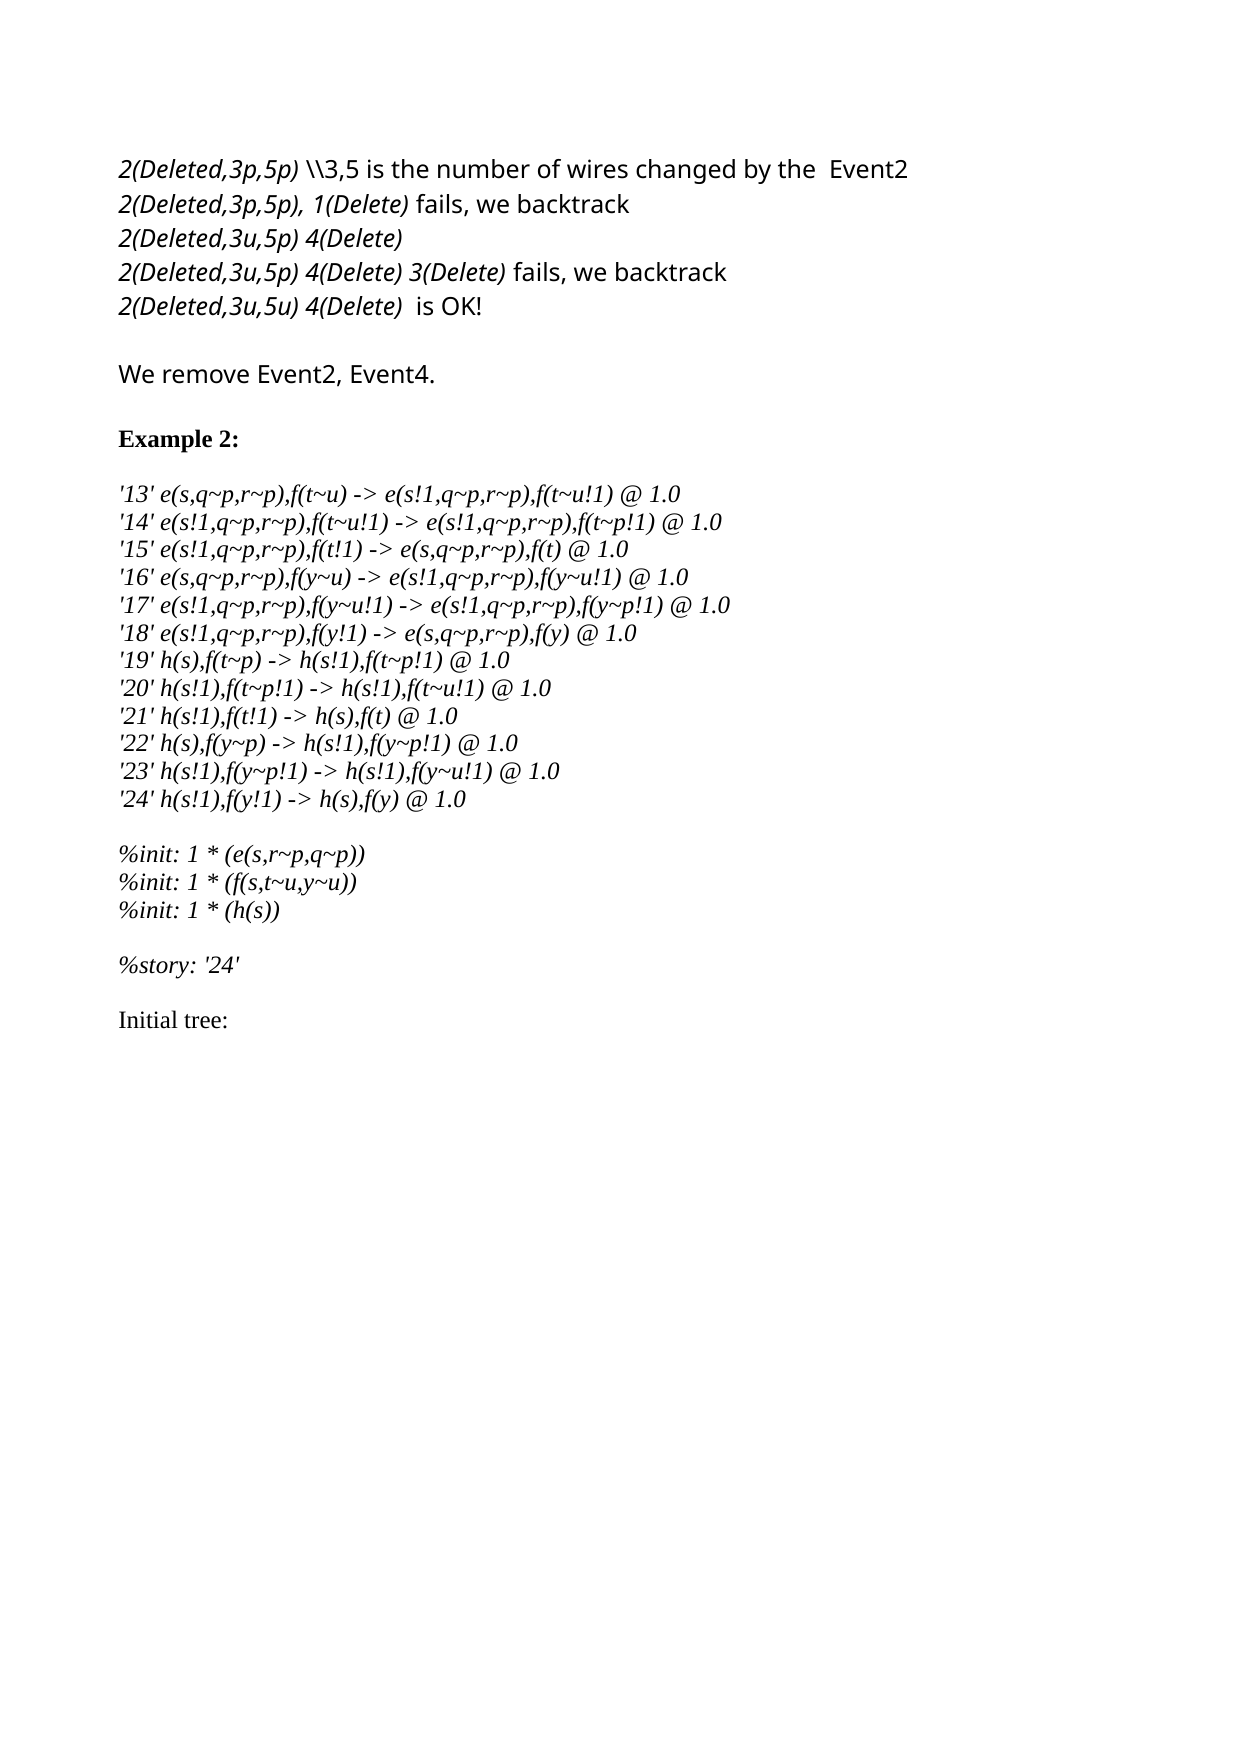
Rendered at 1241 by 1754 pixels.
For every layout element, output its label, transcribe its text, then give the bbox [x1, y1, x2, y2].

text '15' e(s!1,q~p,r~p),f(t!1) -> e(s,q~p,r~p),f(t) @ 1.0 [118, 536, 1122, 563]
text '18' e(s!1,q~p,r~p),f(y!1) -> e(s,q~p,r~p),f(y) @ 1.0 [118, 619, 1122, 646]
text '19' h(s),f(t~p) -> h(s!1),f(t~p!1) @ 1.0 [118, 646, 1122, 674]
text 2(Deleted,3p,5p) \\3,5 is the number of wires changed by the Event2 [118, 152, 1122, 186]
text 2(Deleted,3u,5p) 4(Delete) [118, 220, 1122, 254]
text 2(Deleted,3p,5p), 1(Delete) fails, we backtrack [118, 186, 1122, 220]
text '14' e(s!1,q~p,r~p),f(t~u!1) -> e(s!1,q~p,r~p),f(t~p!1) @ 1.0 [118, 508, 1122, 536]
text We remove Event2, Event4. [118, 357, 1122, 391]
text '16' e(s,q~p,r~p),f(y~u) -> e(s!1,q~p,r~p),f(y~u!1) @ 1.0 [118, 563, 1122, 591]
text '20' h(s!1),f(t~p!1) -> h(s!1),f(t~u!1) @ 1.0 [118, 674, 1122, 702]
text '23' h(s!1),f(y~p!1) -> h(s!1),f(y~u!1) @ 1.0 [118, 757, 1122, 785]
text Example 2: [118, 425, 1122, 452]
text '17' e(s!1,q~p,r~p),f(y~u!1) -> e(s!1,q~p,r~p),f(y~p!1) @ 1.0 [118, 591, 1122, 619]
text %init: 1 * (h(s)) [118, 896, 1122, 923]
text %story: '24' [118, 951, 1122, 979]
text 2(Deleted,3u,5u) 4(Delete) is OK! [118, 288, 1122, 322]
text Initial tree: [118, 1007, 1122, 1034]
text 2(Deleted,3u,5p) 4(Delete) 3(Delete) fails, we backtrack [118, 254, 1122, 288]
text '22' h(s),f(y~p) -> h(s!1),f(y~p!1) @ 1.0 [118, 729, 1122, 757]
text '21' h(s!1),f(t!1) -> h(s),f(t) @ 1.0 [118, 702, 1122, 729]
text %init: 1 * (f(s,t~u,y~u)) [118, 868, 1122, 896]
text %init: 1 * (e(s,r~p,q~p)) [118, 840, 1122, 868]
text '24' h(s!1),f(y!1) -> h(s),f(y) @ 1.0 [118, 785, 1122, 813]
text '13' e(s,q~p,r~p),f(t~u) -> e(s!1,q~p,r~p),f(t~u!1) @ 1.0 [118, 480, 1122, 508]
